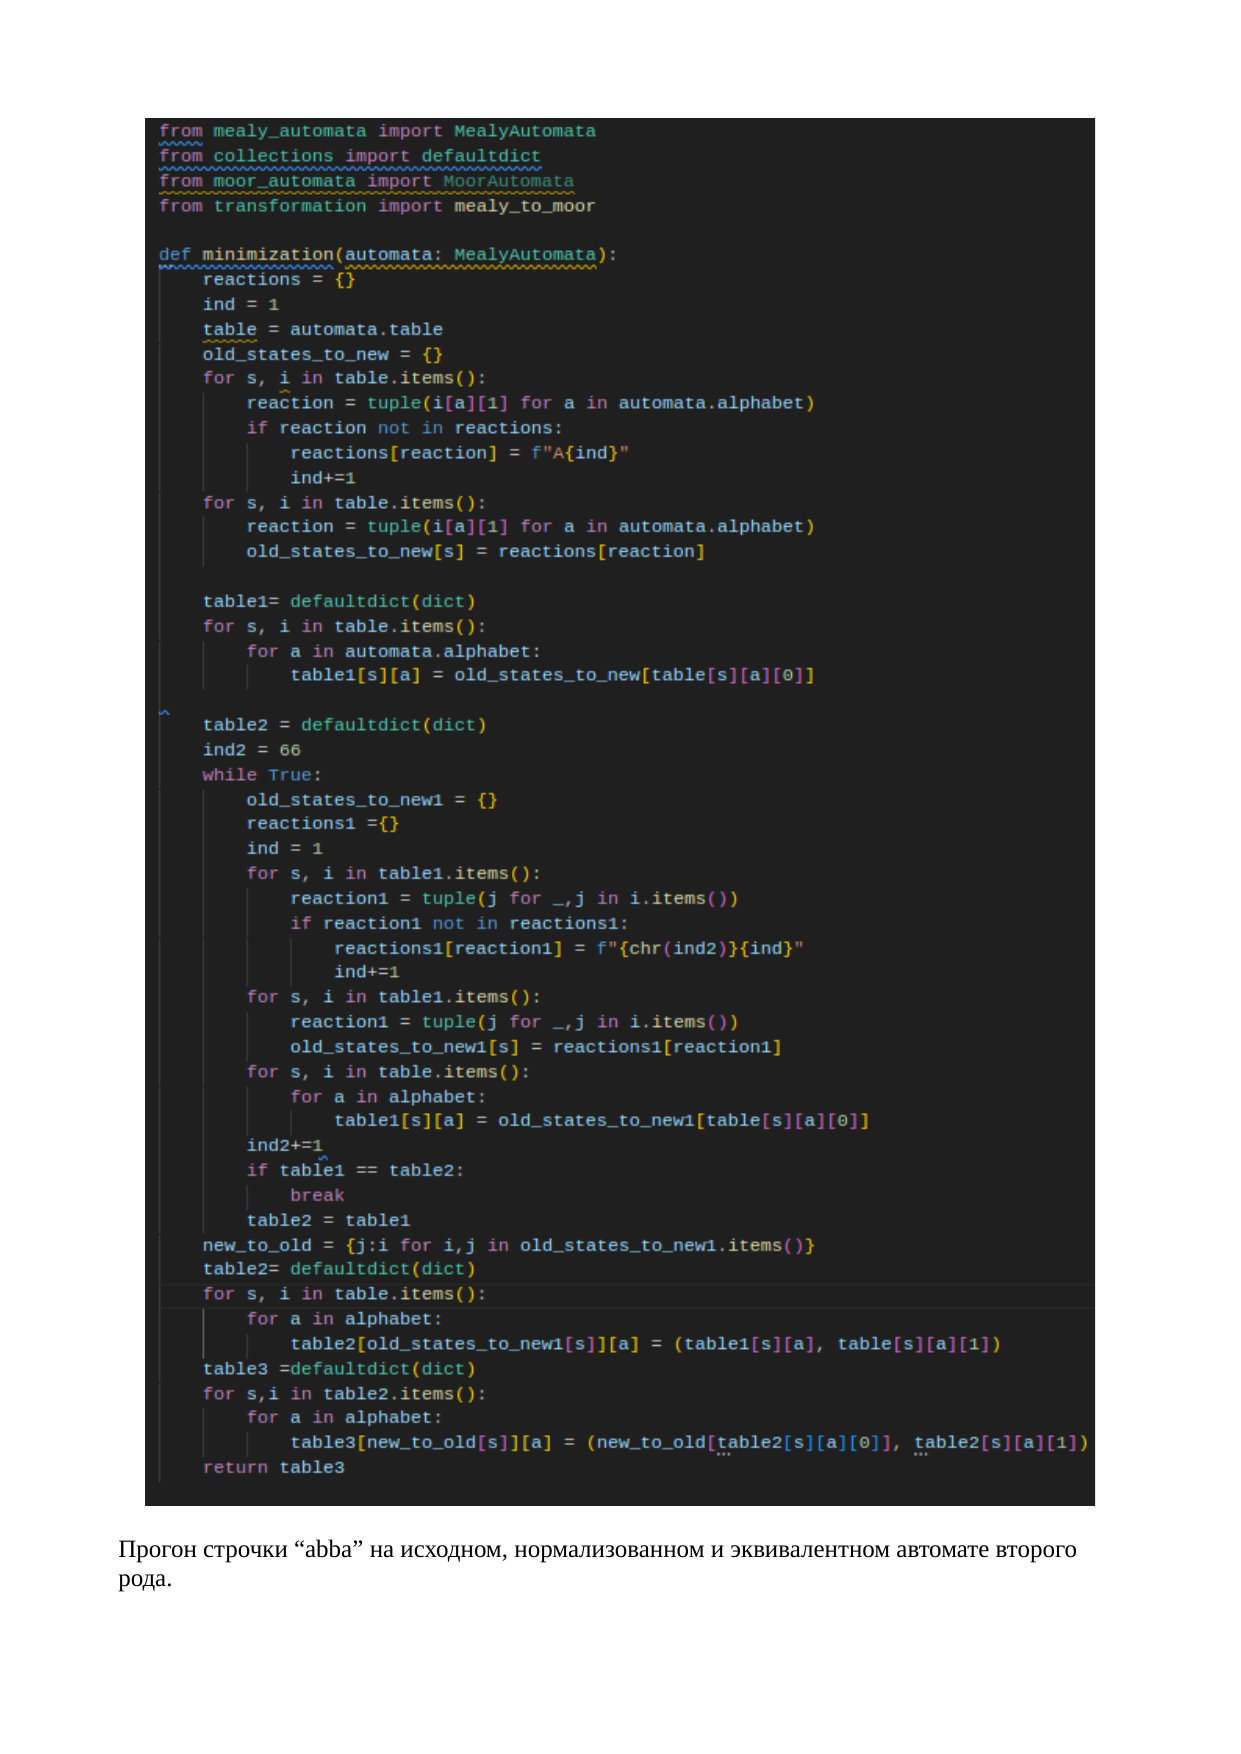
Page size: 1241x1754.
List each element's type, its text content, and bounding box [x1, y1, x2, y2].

text Прогон строчки “abba” на исходном, нормализованном и эквивалентном автомате второго рода. [118, 1534, 1122, 1592]
picture [145, 118, 1096, 1506]
